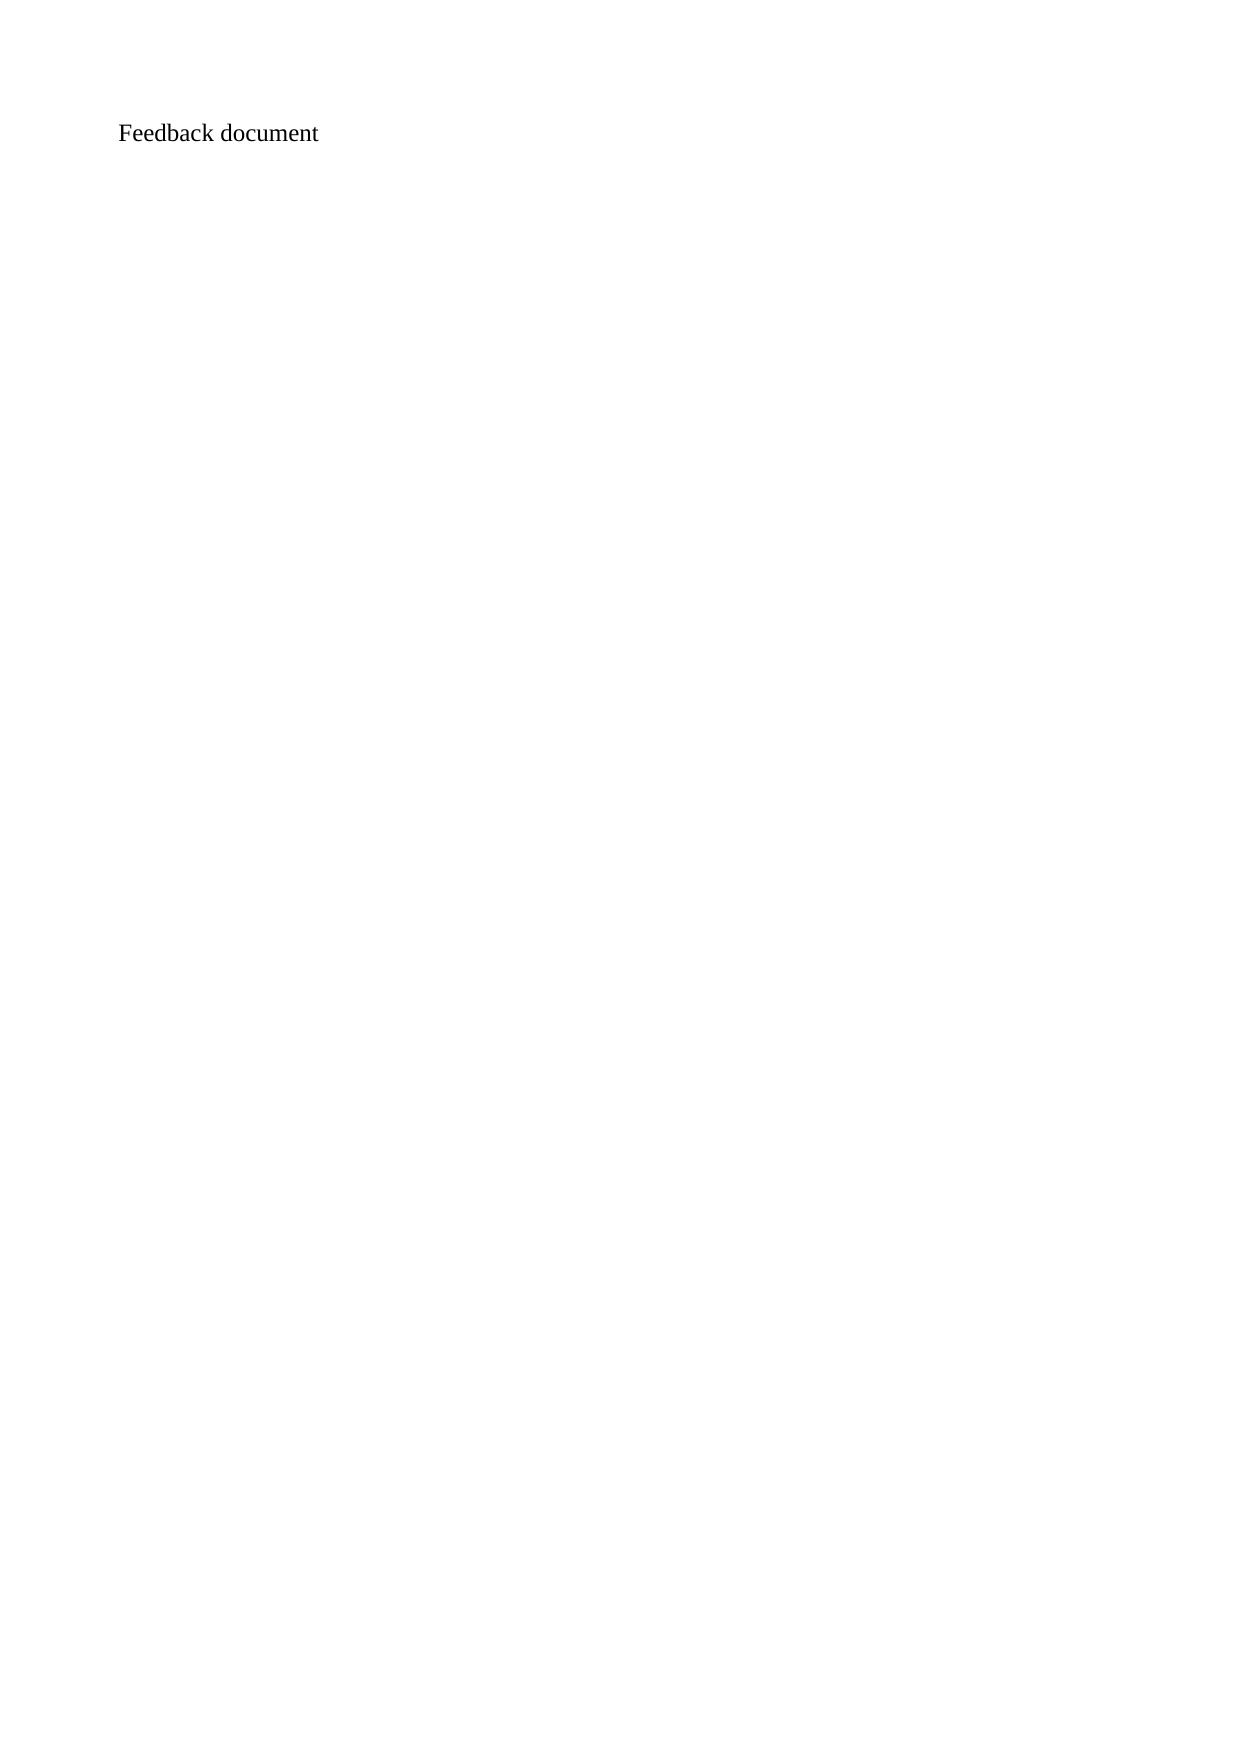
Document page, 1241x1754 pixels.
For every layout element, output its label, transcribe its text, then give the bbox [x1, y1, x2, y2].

text Feedback document [118, 118, 1122, 147]
